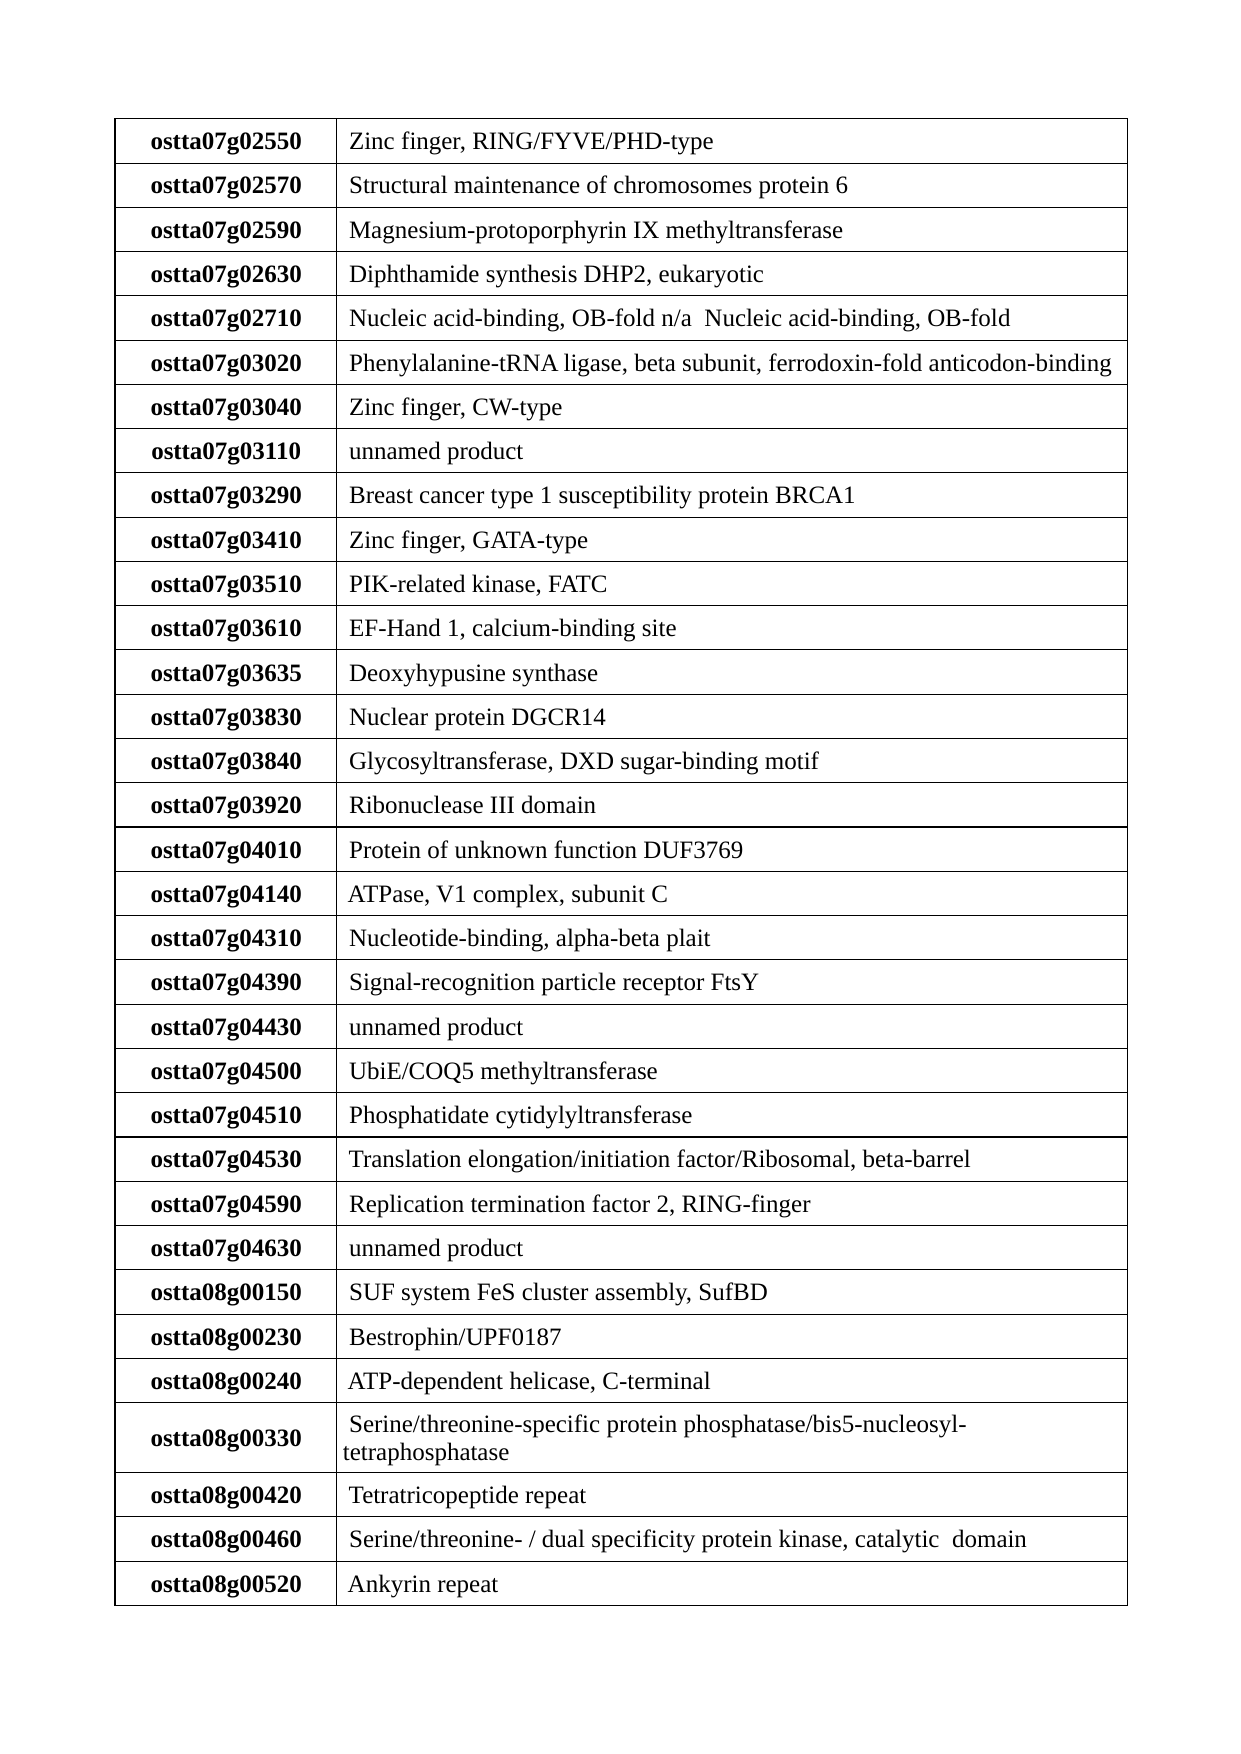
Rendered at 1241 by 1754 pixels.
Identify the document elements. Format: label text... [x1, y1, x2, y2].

table_cell Phosphatidate cytidylyltransferase [337, 1093, 1127, 1136]
table_cell Replication termination factor 2, RING-finger [337, 1182, 1127, 1225]
table_cell ostta07g03290 [116, 473, 336, 517]
table_cell [1128, 1048, 1240, 1092]
table_cell [1128, 915, 1240, 959]
table_cell ostta07g02630 [116, 252, 336, 295]
table_cell Tetratricopeptide repeat [337, 1473, 1127, 1516]
table_cell ostta07g04430 [116, 1005, 336, 1048]
table_cell Signal-recognition particle receptor FtsY [337, 960, 1127, 1003]
table_cell [1128, 826, 1240, 871]
table_cell SUF system FeS cluster assembly, SufBD [337, 1270, 1127, 1313]
table_cell ostta07g03830 [116, 695, 336, 738]
table_cell [1128, 1269, 1240, 1313]
table_cell unnamed product [337, 1226, 1127, 1269]
table_cell PIK-related kinase, FATC [337, 562, 1127, 605]
table_cell ostta07g03920 [116, 783, 336, 826]
table_cell Structural maintenance of chromosomes protein 6 [337, 164, 1127, 207]
table_cell Nucleotide-binding, alpha-beta plait [337, 916, 1127, 959]
table_cell Diphthamide synthesis DHP2, eukaryotic [337, 252, 1127, 295]
table_cell ostta07g04010 [116, 828, 336, 871]
table_cell [1128, 649, 1240, 694]
table_cell ostta07g02710 [116, 296, 336, 339]
table_cell ostta07g04590 [116, 1182, 336, 1225]
table_cell [1128, 1314, 1240, 1358]
table_cell Serine/threonine- / dual specificity protein kinase, catalytic domain [337, 1517, 1127, 1561]
table_cell [1128, 295, 1240, 339]
table_cell Breast cancer type 1 susceptibility protein BRCA1 [337, 473, 1127, 517]
table_cell ostta07g04630 [116, 1226, 336, 1269]
table_cell ostta07g04310 [116, 916, 336, 959]
table_cell ostta07g04530 [116, 1138, 336, 1181]
table_cell ostta07g04140 [116, 872, 336, 915]
table_cell ostta08g00240 [116, 1359, 336, 1402]
table_cell ostta08g00420 [116, 1473, 336, 1516]
table_cell [1128, 959, 1240, 1003]
table_cell ostta07g03040 [116, 385, 336, 428]
table_cell ostta07g03410 [116, 518, 336, 561]
table_cell Zinc finger, GATA-type [337, 518, 1127, 561]
table_cell [1128, 782, 1240, 826]
table_cell EF-Hand 1, calcium-binding site [337, 606, 1127, 649]
table_cell [1128, 163, 1240, 207]
table_cell [1128, 340, 1240, 384]
table_cell [1128, 428, 1240, 472]
table_cell Glycosyltransferase, DXD sugar-binding motif [337, 739, 1127, 782]
table_cell ostta07g03510 [116, 562, 336, 605]
table_cell unnamed product [337, 429, 1127, 472]
table_cell ostta07g03020 [116, 341, 336, 384]
table_cell [1128, 207, 1240, 251]
table_cell Nuclear protein DGCR14 [337, 695, 1127, 738]
table_cell ostta08g00330 [116, 1403, 336, 1472]
table_cell [1128, 694, 1240, 738]
table_cell [1128, 251, 1240, 295]
table_cell Protein of unknown function DUF3769 [337, 828, 1127, 871]
table_cell Phenylalanine-tRNA ligase, beta subunit, ferrodoxin-fold anticodon-binding [337, 341, 1127, 384]
table_cell ATP-dependent helicase, C-terminal [337, 1359, 1127, 1402]
table_cell ostta07g03110 [116, 429, 336, 472]
table_cell [1128, 738, 1240, 782]
table_cell ostta08g00230 [116, 1315, 336, 1358]
table_cell Bestrophin/UPF0187 [337, 1315, 1127, 1358]
table_cell [1128, 472, 1240, 517]
table_cell Zinc finger, RING/FYVE/PHD-type [337, 119, 1127, 162]
table_cell ostta07g03610 [116, 606, 336, 649]
table_cell [1128, 1136, 1240, 1181]
table_cell [1128, 384, 1240, 428]
table_cell [1128, 1181, 1240, 1225]
table_cell Nucleic acid-binding, OB-fold n/a Nucleic acid-binding, OB-fold [337, 296, 1127, 339]
table_cell [1128, 1472, 1240, 1516]
table_cell [1128, 1561, 1240, 1605]
table_cell Magnesium-protoporphyrin IX methyltransferase [337, 208, 1127, 251]
table_cell ostta07g02590 [116, 208, 336, 251]
table_cell ostta08g00520 [116, 1562, 336, 1605]
table_cell Ribonuclease III domain [337, 783, 1127, 826]
table_cell [1128, 517, 1240, 561]
table_cell [1128, 605, 1240, 649]
table_cell [1128, 1516, 1240, 1561]
table_cell Translation elongation/initiation factor/Ribosomal, beta-barrel [337, 1138, 1127, 1181]
table_cell ostta08g00460 [116, 1517, 336, 1561]
table_cell ostta07g04500 [116, 1049, 336, 1092]
table_cell Zinc finger, CW-type [337, 385, 1127, 428]
table_cell [1128, 1402, 1240, 1472]
table_cell [1128, 1358, 1240, 1402]
table_cell unnamed product [337, 1005, 1127, 1048]
table_cell Ankyrin repeat [337, 1562, 1127, 1605]
table_cell [1128, 871, 1240, 915]
table_cell Deoxyhypusine synthase [337, 650, 1127, 694]
table_cell ostta07g04510 [116, 1093, 336, 1136]
table_cell ostta08g00150 [116, 1270, 336, 1313]
table_cell ostta07g03840 [116, 739, 336, 782]
table_cell ostta07g03635 [116, 650, 336, 694]
table_cell UbiE/COQ5 methyltransferase [337, 1049, 1127, 1092]
table_cell [1128, 561, 1240, 605]
table_cell ostta07g02570 [116, 164, 336, 207]
table_cell ostta07g04390 [116, 960, 336, 1003]
table_cell Serine/threonine-specific protein phosphatase/bis5-nucleosyl-tetraphosphatase [337, 1403, 1127, 1472]
table_cell [1128, 1225, 1240, 1269]
table_cell ostta07g02550 [116, 119, 336, 162]
table_cell [1128, 1092, 1240, 1136]
table_cell ATPase, V1 complex, subunit C [337, 872, 1127, 915]
table_cell [1128, 1004, 1240, 1048]
table_cell [1128, 118, 1240, 162]
